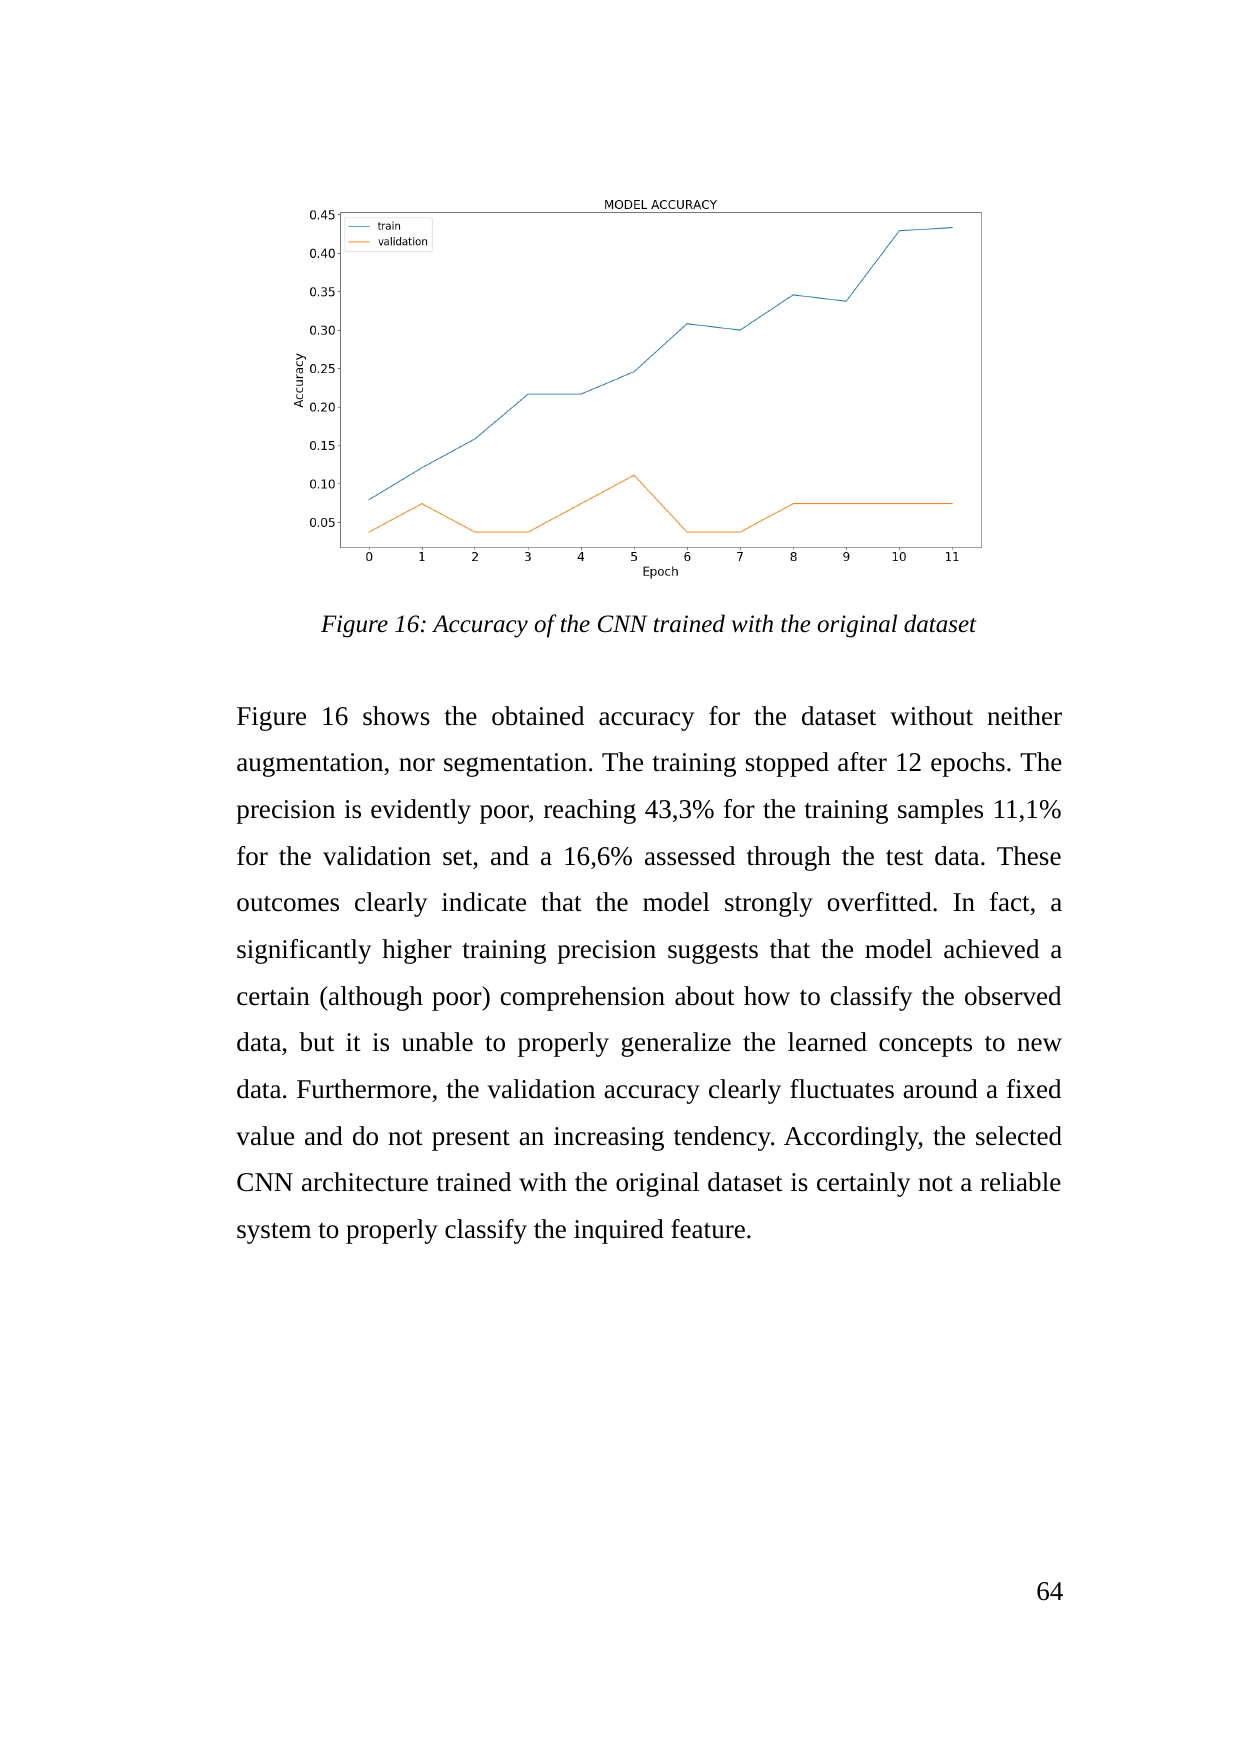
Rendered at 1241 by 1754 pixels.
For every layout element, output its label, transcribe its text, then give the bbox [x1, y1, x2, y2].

text Figure 16 shows the obtained accuracy for the dataset without neither augmentation, nor segmentation. The training stopped after 12 epochs. The precision is evidently poor, reaching 43,3% for the training samples 11,1% for the validation set, and a 16,6% assessed through the test data. These outcomes clearly indicate that the model strongly overfitted. In fact, a significantly higher training precision suggests that the model achieved a certain (although poor) comprehension about how to classify the observed data, but it is unable to properly generalize the learned concepts to new data. Furthermore, the validation accuracy clearly fluctuates around a fixed value and do not present an increasing tendency. Accordingly, the selected CNN architecture trained with the original dataset is certainly not a reliable system to properly classify the inquired feature. [236, 700, 1063, 1244]
text Figure 16: Accuracy of the CNN trained with the original dataset [236, 595, 1063, 638]
picture [236, 160, 1063, 595]
